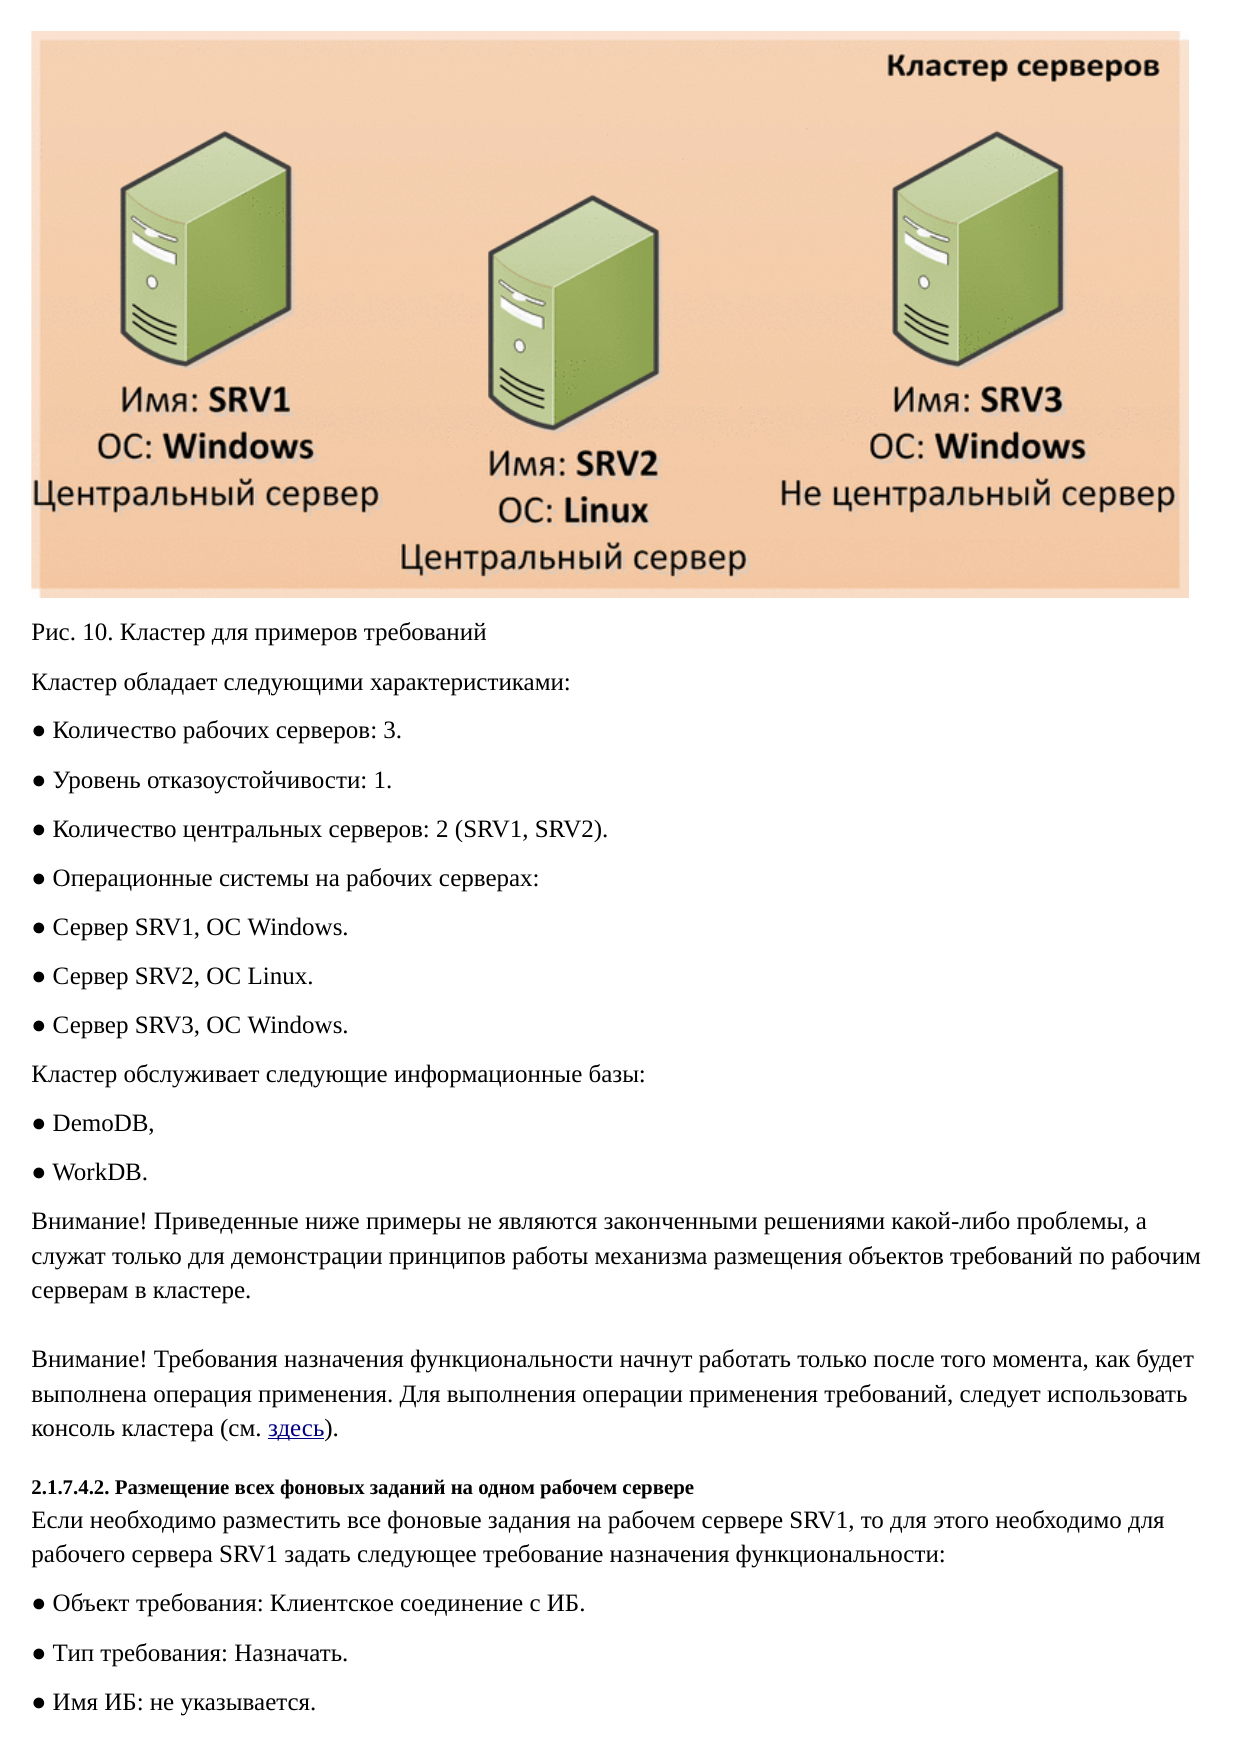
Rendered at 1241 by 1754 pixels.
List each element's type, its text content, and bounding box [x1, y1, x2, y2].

text ● Имя ИБ: не указывается. [31, 1687, 1212, 1715]
text Рис. 10. Кластер для примеров требований [31, 617, 1212, 646]
text Кластер обладает следующими характеристиками: [31, 667, 1212, 695]
text ● Количество центральных серверов: 2 (SRV1, SRV2). [31, 814, 1212, 842]
text Внимание! Приведенные ниже примеры не являются законченными решениями какой-либо проблемы, а служат только для демонстрации принципов работы механизма размещения объектов требований по рабочим серверам в кластере. Внимание! Требования назначения функциональности начнут работать только после того момента, как будет выполнена операция применения. Для выполнения операции применения требований, следует использовать консоль кластера (см. здесь). [31, 1206, 1212, 1442]
text Кластер обслуживает следующие информационные базы: [31, 1059, 1212, 1088]
text ● Количество рабочих серверов: 3. [31, 716, 1212, 744]
text ● WorkDB. [31, 1157, 1212, 1186]
subtitle 2.1.7.4.2. Размещение всех фоновых заданий на одном рабочем сервере [31, 1475, 1212, 1499]
text ● Сервер SRV3, ОС Windows. [31, 1010, 1212, 1039]
text ● Уровень отказоустойчивости: 1. [31, 765, 1212, 793]
text ● DemoDB, [31, 1108, 1212, 1137]
text ● Объект требования: Клиентское соединение с ИБ. [31, 1588, 1212, 1617]
text ● Тип требования: Назначать. [31, 1638, 1212, 1666]
text ● Сервер SRV2, ОС Linux. [31, 961, 1212, 990]
picture [31, 31, 1189, 598]
text ● Сервер SRV1, ОС Windows. [31, 912, 1212, 941]
text Если необходимо разместить все фоновые задания на рабочем сервере SRV1, то для этого необходимо для рабочего сервера SRV1 задать следующее требование назначения функциональности: [31, 1505, 1212, 1568]
text ● Операционные системы на рабочих серверах: [31, 863, 1212, 892]
